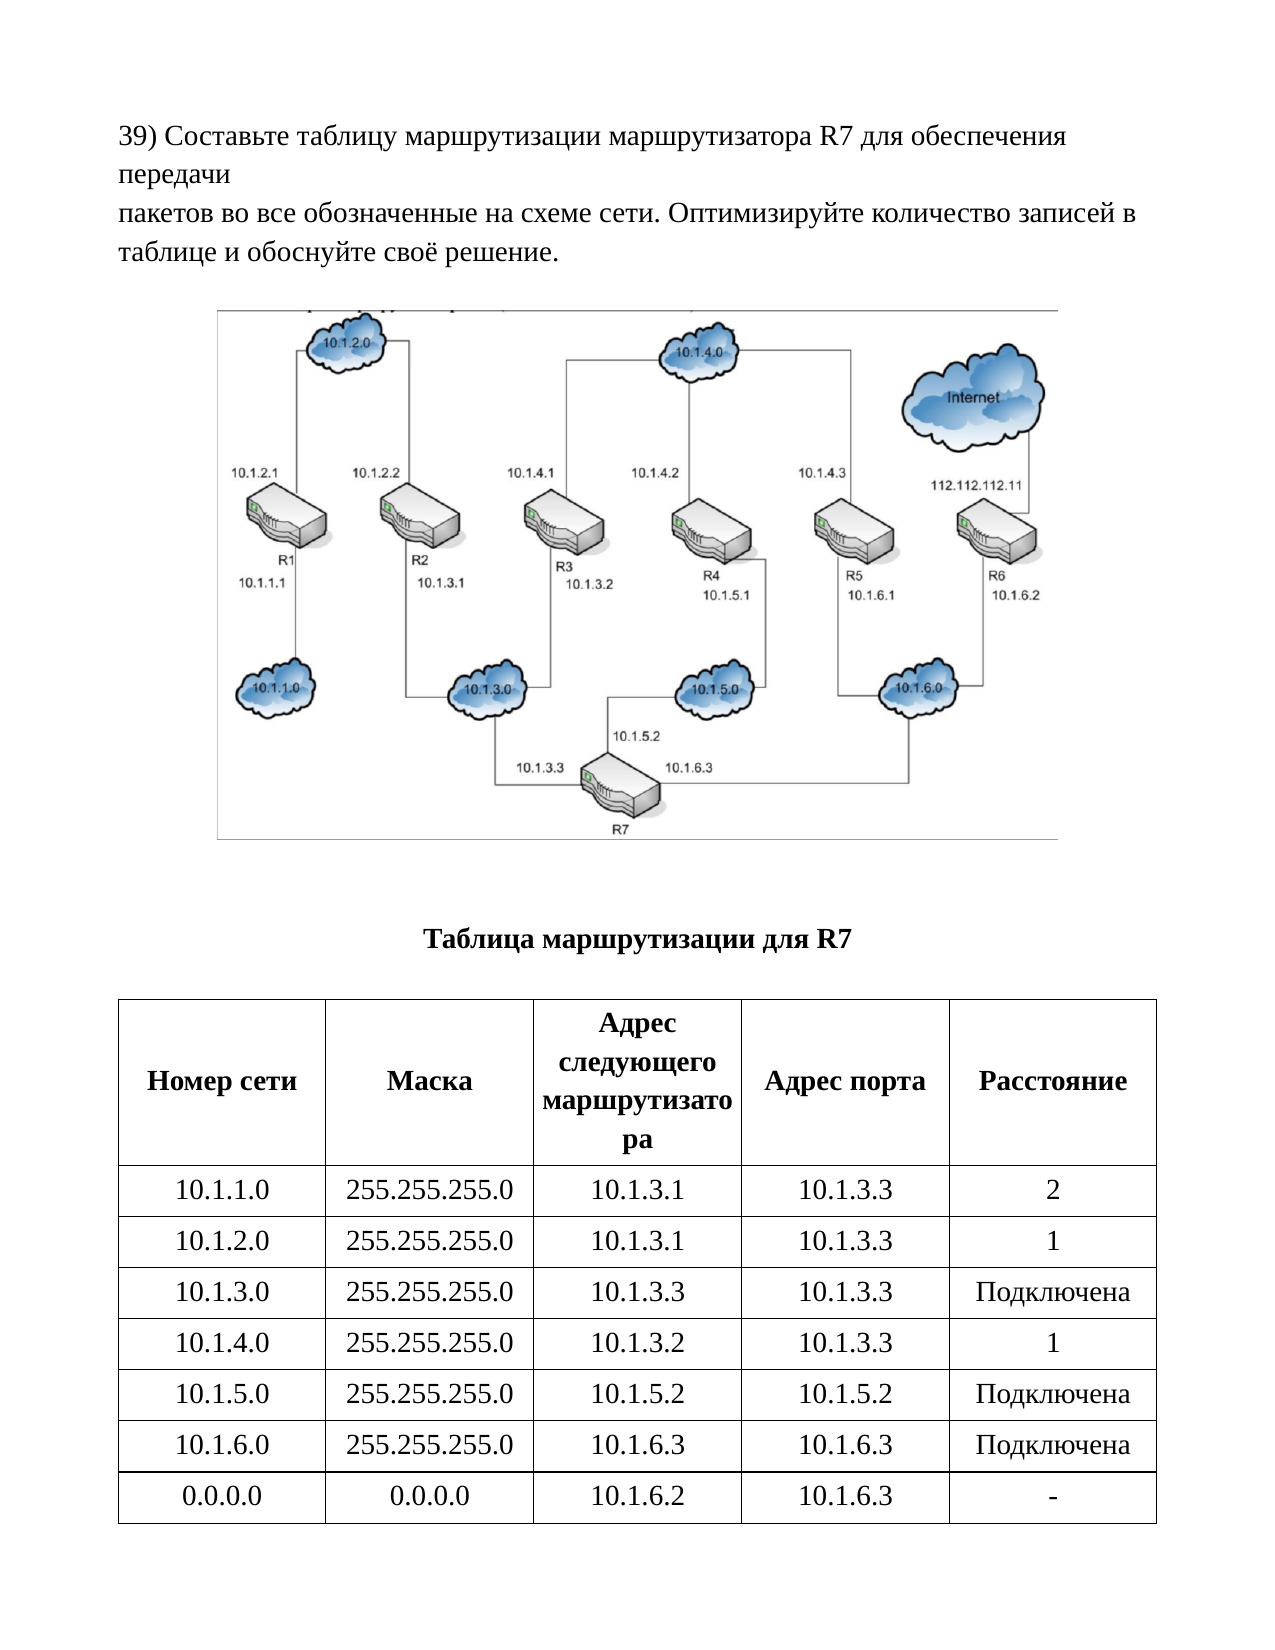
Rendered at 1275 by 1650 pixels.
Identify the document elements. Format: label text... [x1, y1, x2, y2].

table_cell 10.1.6.3 [534, 1421, 741, 1471]
table_cell 10.1.3.1 [534, 1217, 741, 1267]
table_cell 10.1.3.0 [119, 1268, 325, 1318]
text таблице и обоснуйте своё решение. [118, 234, 1157, 267]
table_header Адрес порта [742, 1000, 949, 1165]
table_cell 10.1.6.2 [534, 1473, 741, 1522]
table_cell 10.1.1.0 [119, 1166, 325, 1216]
text Таблица маршрутизации для R7 [118, 921, 1157, 955]
table_cell 10.1.6.0 [119, 1421, 325, 1471]
table_cell 10.1.5.2 [534, 1370, 741, 1420]
table_cell 1 [950, 1319, 1156, 1369]
table_cell 10.1.3.3 [742, 1319, 949, 1369]
table_cell 10.1.3.1 [534, 1166, 741, 1216]
table_cell 10.1.3.3 [534, 1268, 741, 1318]
text пакетов во все обозначенные на схеме сети. Оптимизируйте количество записей в [118, 195, 1157, 229]
table_cell 1 [950, 1217, 1156, 1267]
table_header Расстояние [950, 1000, 1156, 1165]
table_cell 10.1.3.3 [742, 1217, 949, 1267]
picture [217, 310, 1058, 840]
table_cell - [950, 1473, 1156, 1522]
table_cell 255.255.255.0 [326, 1217, 533, 1267]
table_cell 10.1.5.2 [742, 1370, 949, 1420]
table_cell 255.255.255.0 [326, 1370, 533, 1420]
table_header Номер сети [119, 1000, 325, 1165]
table_header Маска [326, 1000, 533, 1165]
table_cell 255.255.255.0 [326, 1166, 533, 1216]
table_cell 0.0.0.0 [326, 1473, 533, 1522]
table_cell Подключена [950, 1268, 1156, 1318]
text 39) Cоставьте таблицу маршрутизации маршрутизатора R7 для обеспечения передачи [118, 118, 1157, 190]
table_cell 10.1.4.0 [119, 1319, 325, 1369]
table_cell Подключена [950, 1370, 1156, 1420]
table_cell 10.1.6.3 [742, 1473, 949, 1522]
table_header Адрес следующего маршрутизатора [534, 1000, 741, 1165]
table_cell 10.1.6.3 [742, 1421, 949, 1471]
table_cell 10.1.5.0 [119, 1370, 325, 1420]
table_cell Подключена [950, 1421, 1156, 1471]
table_cell 0.0.0.0 [119, 1473, 325, 1522]
table_cell 10.1.3.2 [534, 1319, 741, 1369]
table_cell 10.1.3.3 [742, 1268, 949, 1318]
table_cell 255.255.255.0 [326, 1319, 533, 1369]
table_cell 10.1.2.0 [119, 1217, 325, 1267]
table_cell 2 [950, 1166, 1156, 1216]
table_cell 255.255.255.0 [326, 1421, 533, 1471]
table_cell 255.255.255.0 [326, 1268, 533, 1318]
table_cell 10.1.3.3 [742, 1166, 949, 1216]
